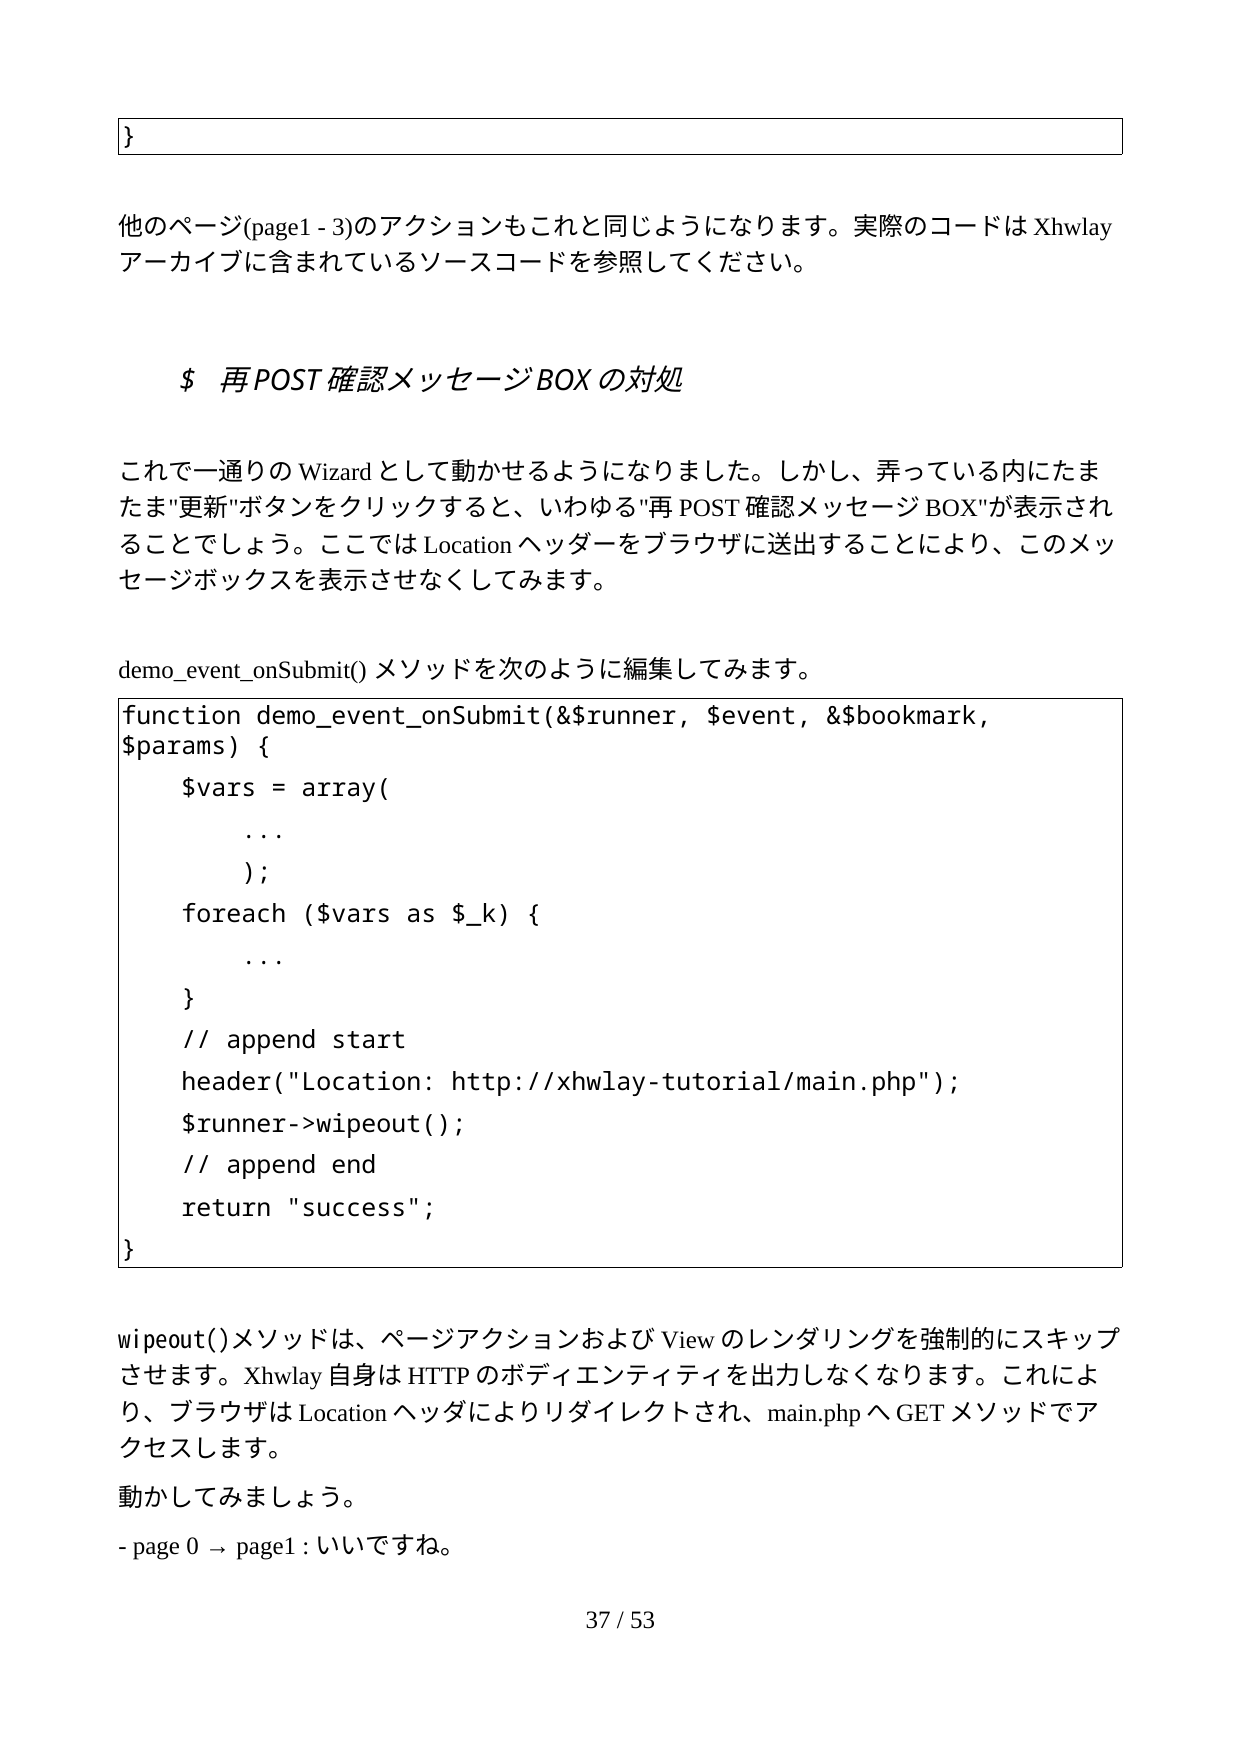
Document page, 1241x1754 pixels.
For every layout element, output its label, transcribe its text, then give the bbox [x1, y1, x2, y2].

text ... [119, 812, 1122, 844]
text 動かしてみましょう。 [118, 1477, 1122, 1513]
subtitle 再POST確認メッセージBOXの対処 [142, 357, 1122, 399]
text ... [119, 937, 1122, 970]
text } [119, 119, 1122, 154]
text function demo_event_onSubmit(&$runner, $event, &$bookmark, $params) { [119, 699, 1122, 760]
text - page 0 → page1 : いいですね。 [118, 1526, 1122, 1562]
text wipeout()メソッドは、ページアクションおよびViewのレンダリングを強制的にスキップさせます。Xhwlay自身はHTTPのボディエンティティを出力しなくなります。これにより、ブラウザはLocationヘッダによりリダイレクトされ、main.phpへGETメソッドでアクセスします。 [118, 1319, 1122, 1464]
text $runner->wipeout(); [119, 1105, 1122, 1138]
text foreach ($vars as $_k) { [119, 896, 1122, 928]
text // append start [119, 1021, 1122, 1054]
text return "success"; [119, 1189, 1122, 1222]
text 他のページ(page1 - 3)のアクションもこれと同じようになります。実際のコードはXhwlayアーカイブに含まれているソースコードを参照してください。 [118, 206, 1122, 279]
text } [119, 979, 1122, 1012]
text $vars = array( [119, 769, 1122, 802]
text これで一通りのWizardとして動かせるようになりました。しかし、弄っている内にたまたま"更新"ボタンをクリックすると、いわゆる"再POST確認メッセージBOX"が表示されることでしょう。ここではLocationヘッダーをブラウザに送出することにより、このメッセージボックスを表示させなくしてみます。 [118, 452, 1122, 597]
text demo_event_onSubmit() メソッドを次のように編集してみます。 [118, 649, 1122, 686]
text } [119, 1231, 1122, 1267]
text header("Location: http://xhwlay-tutorial/main.php"); [119, 1063, 1122, 1096]
text ); [119, 853, 1122, 886]
text // append end [119, 1147, 1122, 1180]
